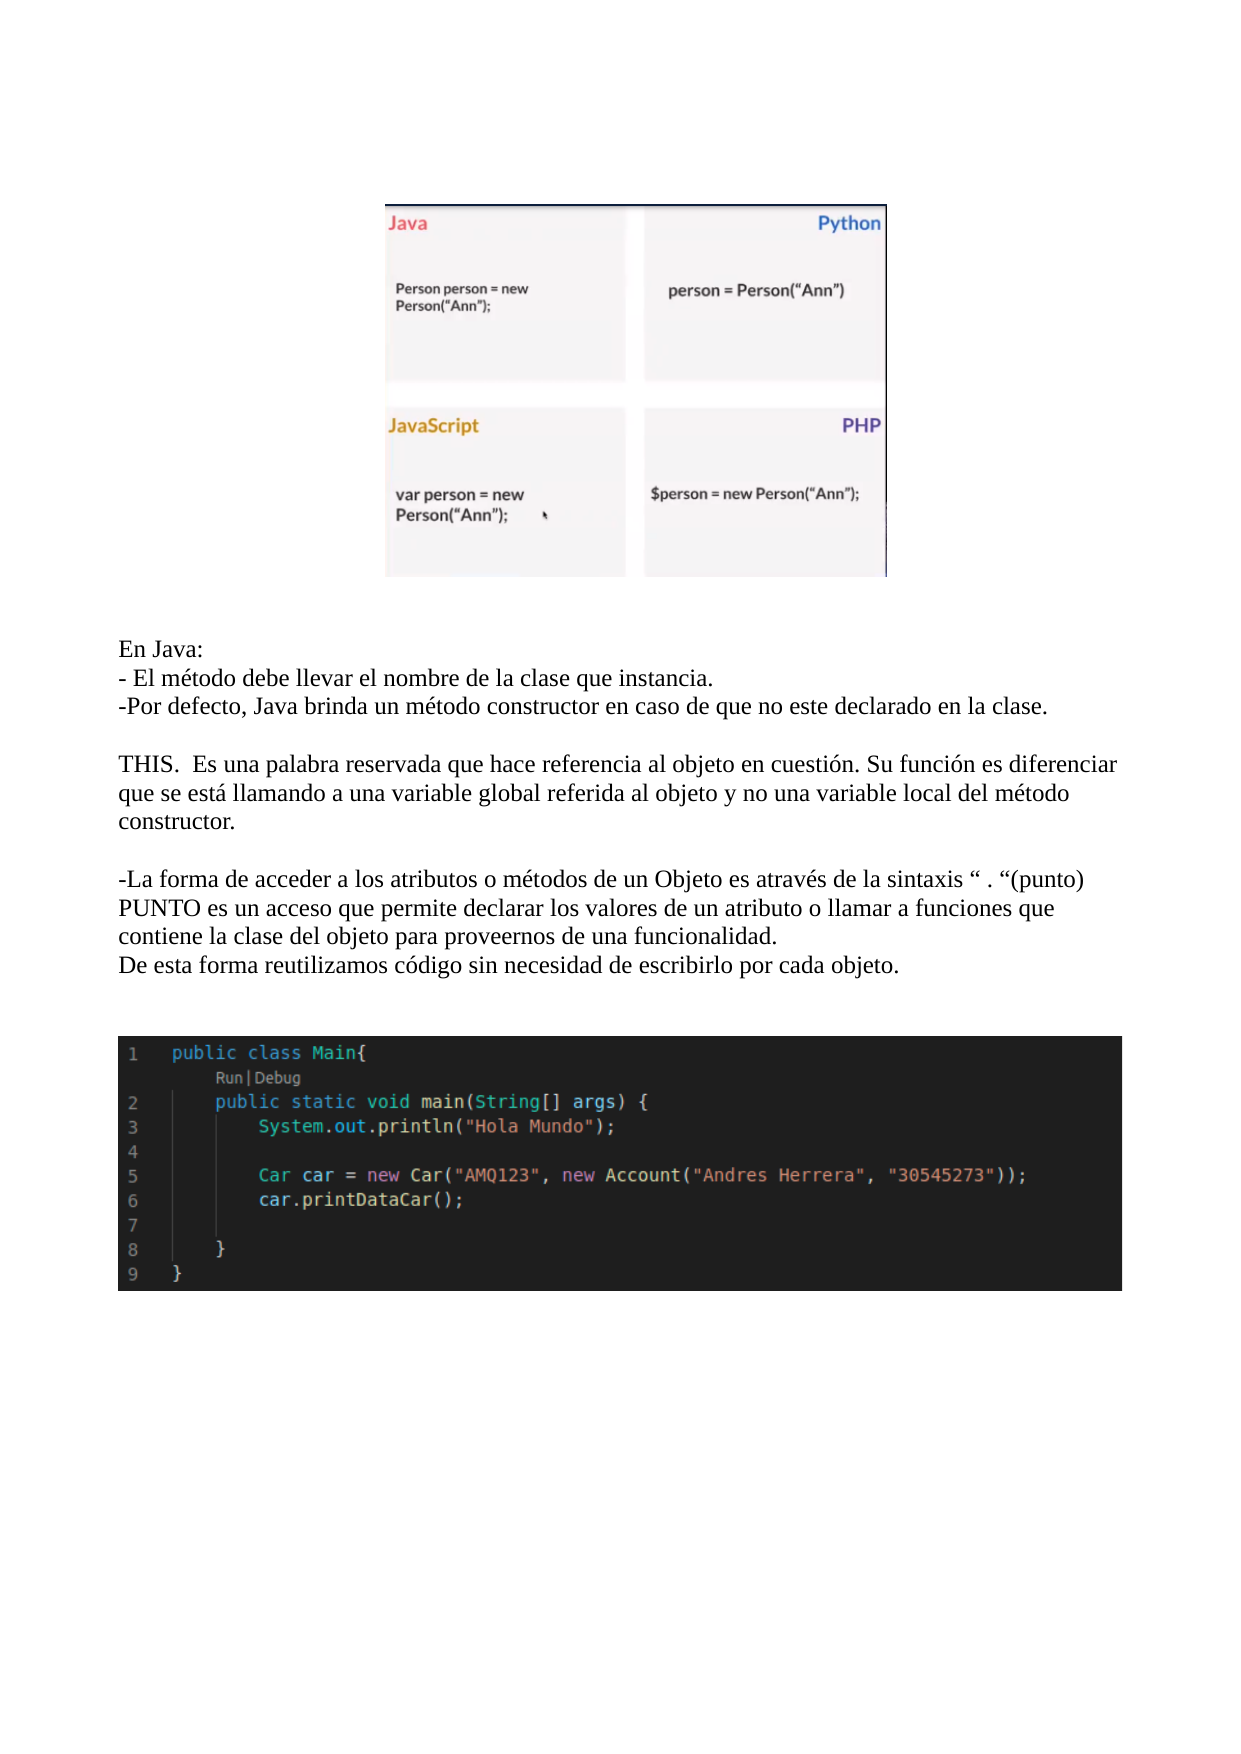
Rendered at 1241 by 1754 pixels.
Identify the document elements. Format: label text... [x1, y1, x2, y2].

text -Por defecto, Java brinda un método constructor en caso de que no este declarado en la clase. [118, 691, 1122, 720]
text En Java: [118, 634, 1122, 663]
text PUNTO es un acceso que permite declarar los valores de un atributo o llamar a funciones que contiene la clase del objeto para proveernos de una funcionalidad. [118, 893, 1122, 950]
text - El método debe llevar el nombre de la clase que instancia. [118, 663, 1122, 691]
text -La forma de acceder a los atributos o métodos de un Objeto es através de la sintaxis “ . “(punto) [118, 864, 1122, 893]
picture [118, 1036, 1123, 1291]
text THIS. Es una palabra reservada que hace referencia al objeto en cuestión. Su función es diferenciar que se está llamando a una variable global referida al objeto y no una variable local del método constructor. [118, 749, 1122, 835]
picture [385, 204, 887, 577]
text De esta forma reutilizamos código sin necesidad de escribirlo por cada objeto. [118, 950, 1122, 979]
